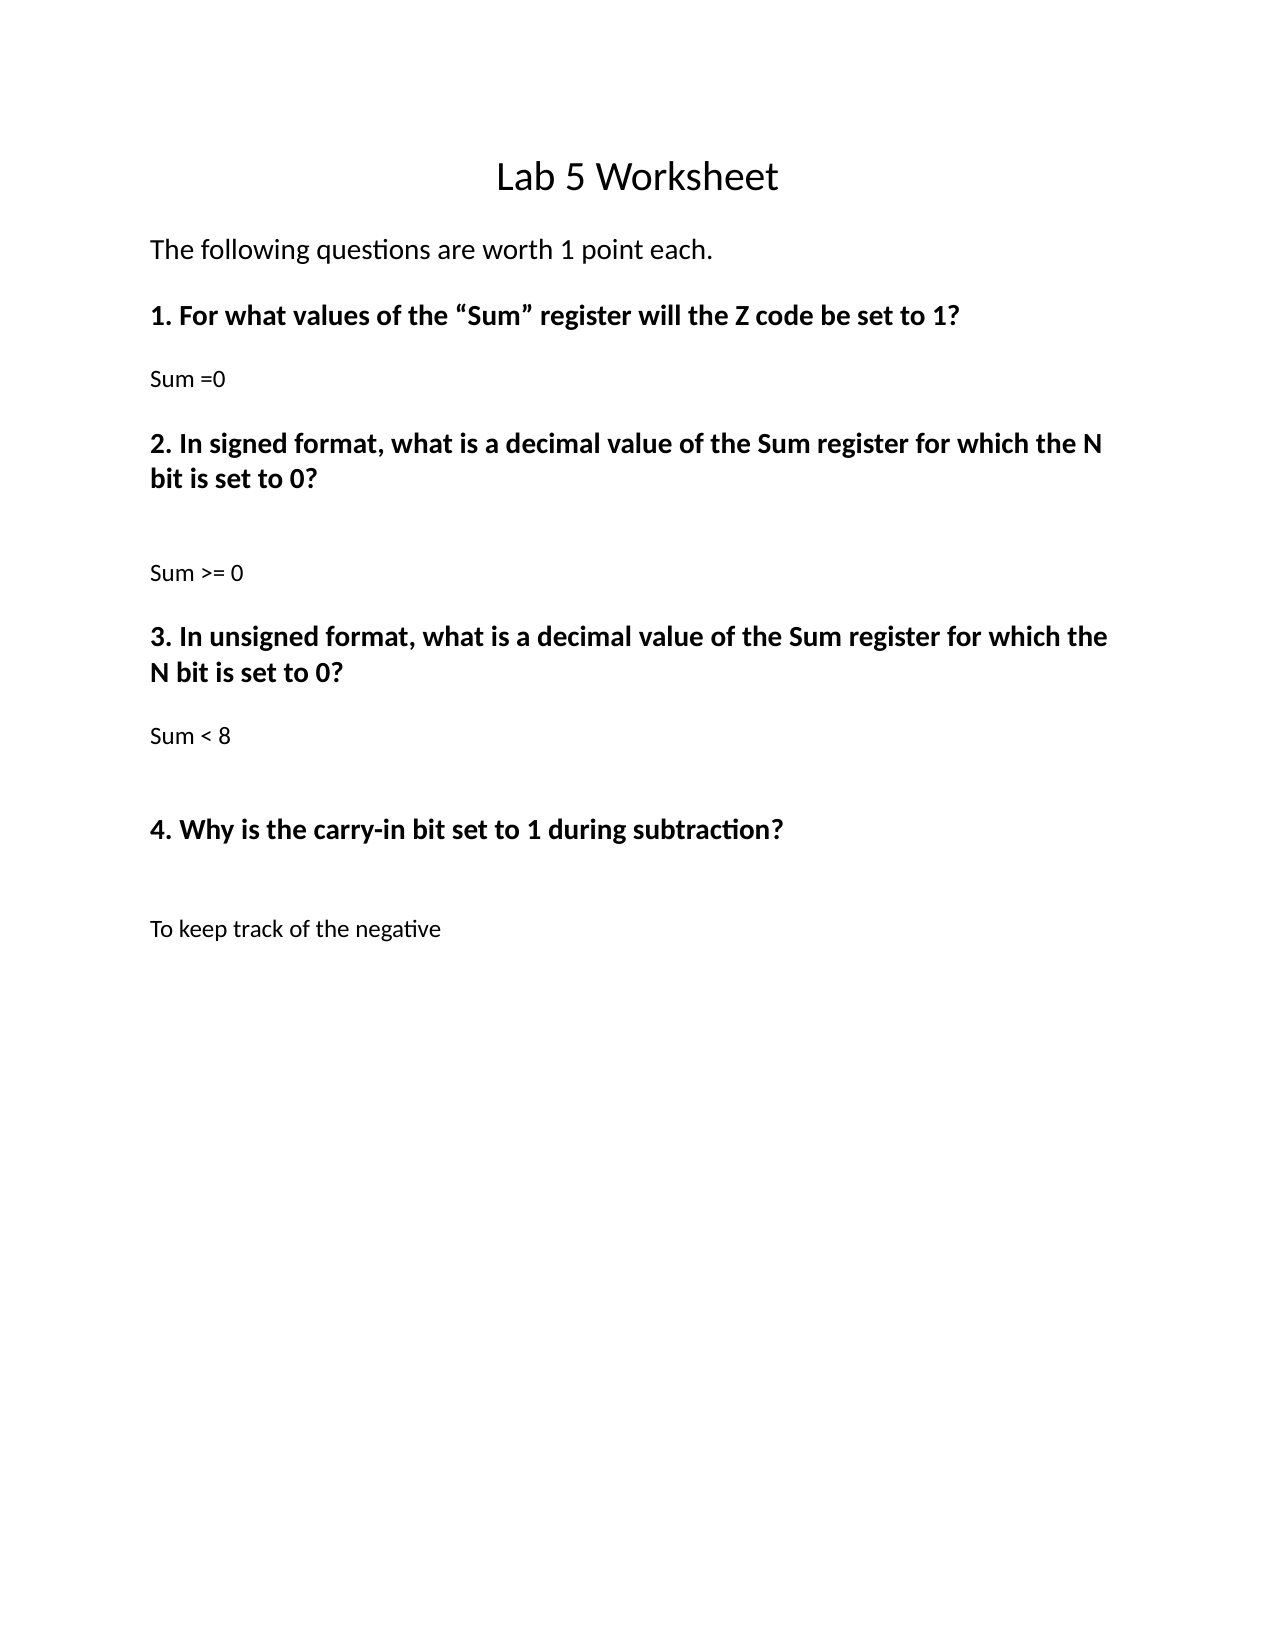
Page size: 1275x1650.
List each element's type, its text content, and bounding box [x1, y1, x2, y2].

text To keep track of the negative [150, 913, 1125, 944]
text The following questions are worth 1 point each. [150, 231, 1125, 267]
text Sum < 8 [150, 720, 1125, 750]
text 1. For what values of the “Sum” register will the Z code be set to 1? [150, 297, 1125, 333]
text 2. In signed format, what is a decimal value of the Sum register for which the N bit is set to 0? [150, 425, 1125, 496]
text 4. Why is the carry-in bit set to 1 during subtraction? [150, 811, 1125, 847]
text Sum >= 0 [150, 557, 1125, 587]
text 3. In unsigned format, what is a decimal value of the Sum register for which the N bit is set to 0? [150, 618, 1125, 689]
text Lab 5 Worksheet [150, 150, 1125, 201]
text Sum =0 [150, 364, 1125, 394]
